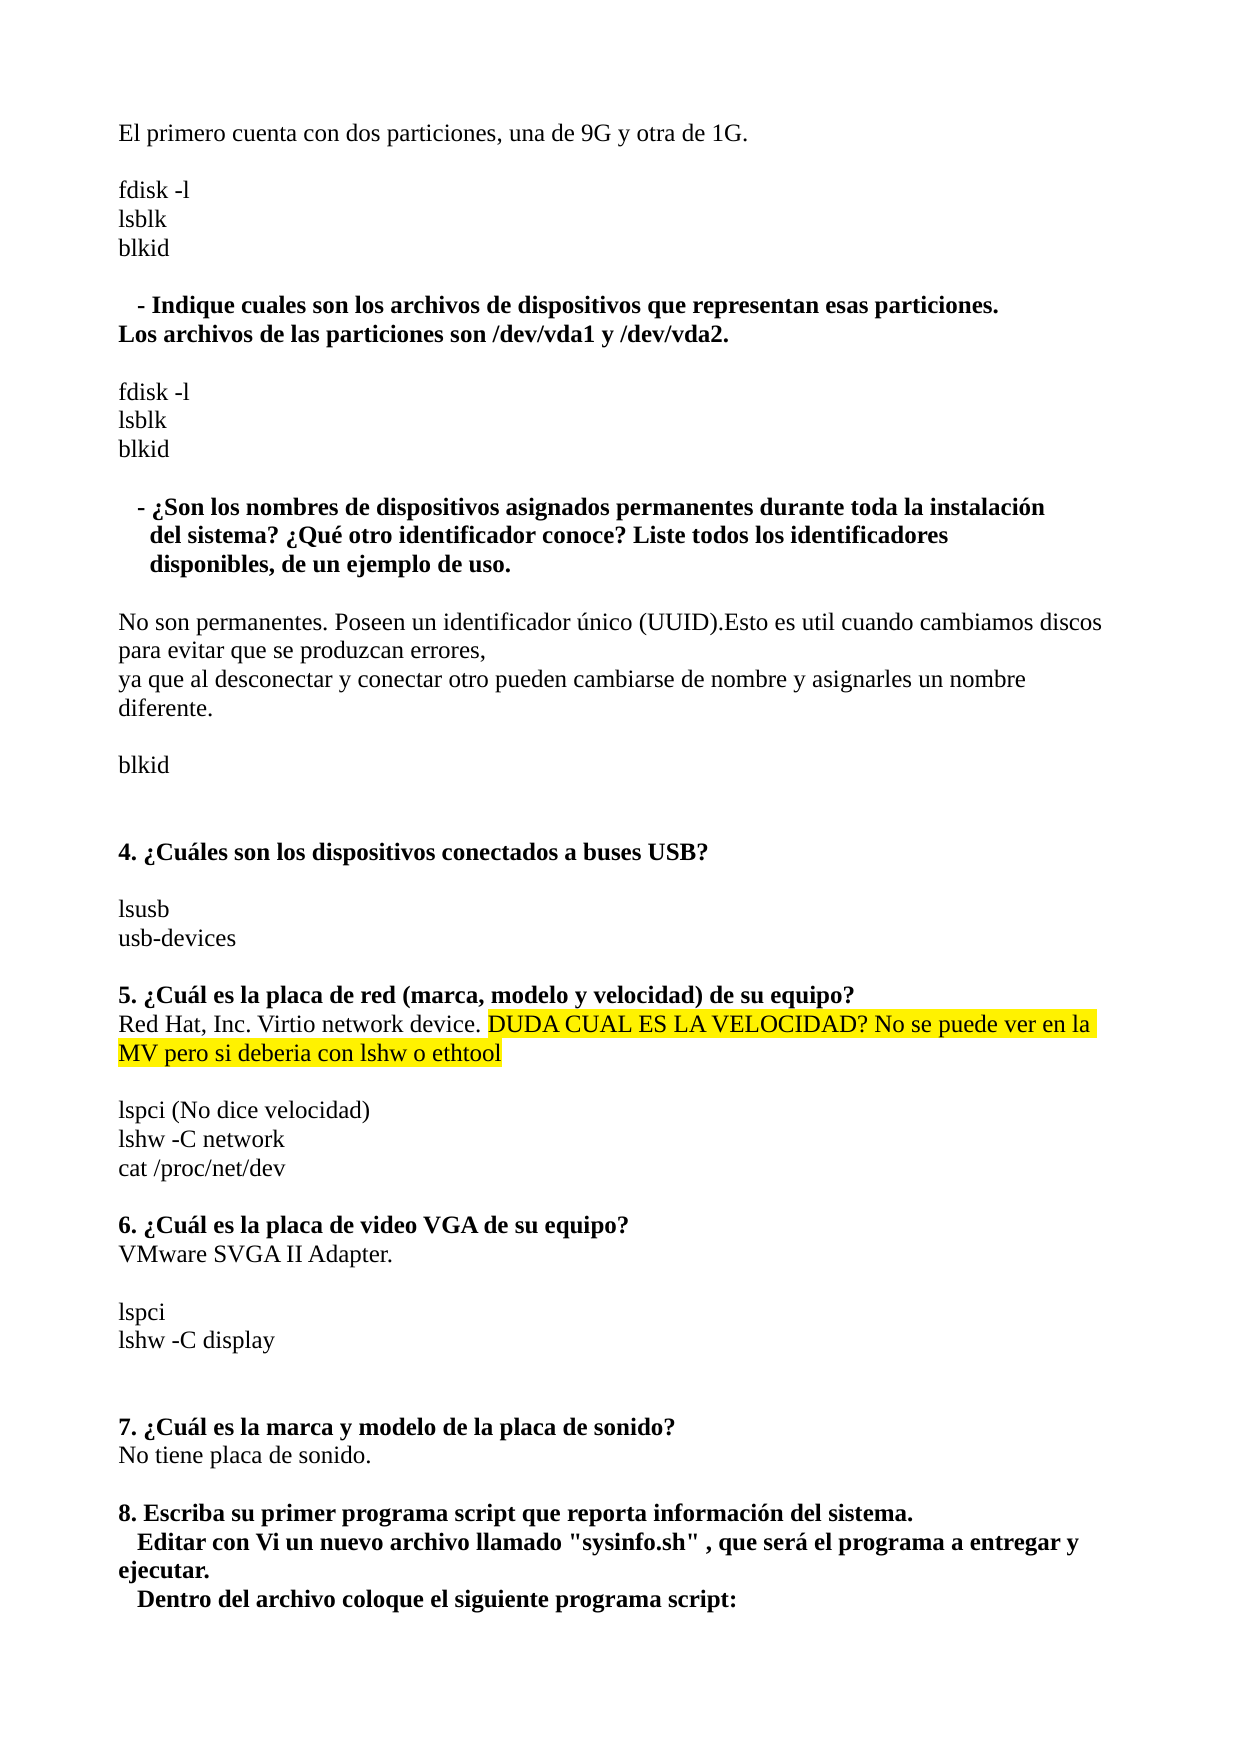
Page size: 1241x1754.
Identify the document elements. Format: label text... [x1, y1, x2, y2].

text Dentro del archivo coloque el siguiente programa script: [118, 1584, 1122, 1613]
text lspci (No dice velocidad) [118, 1096, 1122, 1124]
text fdisk -l [118, 176, 1122, 204]
text disponibles, de un ejemplo de uso. [118, 549, 1122, 578]
text Los archivos de las particiones son /dev/vda1 y /dev/vda2. [118, 319, 1122, 348]
text 8. Escriba su primer programa script que reporta información del sistema. [118, 1498, 1122, 1527]
text Editar con Vi un nuevo archivo llamado "sysinfo.sh" , que será el programa a entregar y ejecutar. [118, 1527, 1122, 1584]
text lsblk [118, 406, 1122, 434]
text 7. ¿Cuál es la marca y modelo de la placa de sonido? [118, 1412, 1122, 1441]
text Red Hat, Inc. Virtio network device. DUDA CUAL ES LA VELOCIDAD? No se puede ver en la MV pero si deberia con lshw o ethtool [118, 1009, 1122, 1067]
text 5. ¿Cuál es la placa de red (marca, modelo y velocidad) de su equipo? [118, 981, 1122, 1009]
text - ¿Son los nombres de dispositivos asignados permanentes durante toda la instalación [118, 492, 1122, 521]
text blkid [118, 434, 1122, 463]
text ya que al desconectar y conectar otro pueden cambiarse de nombre y asignarles un nombre diferente. [118, 664, 1122, 722]
text El primero cuenta con dos particiones, una de 9G y otra de 1G. [118, 118, 1122, 147]
text blkid [118, 233, 1122, 262]
text 4. ¿Cuáles son los dispositivos conectados a buses USB? [118, 837, 1122, 866]
text lshw -C display [118, 1326, 1122, 1354]
text lsblk [118, 204, 1122, 233]
text lshw -C network [118, 1124, 1122, 1153]
text lsusb [118, 894, 1122, 923]
text cat /proc/net/dev [118, 1153, 1122, 1182]
text blkid [118, 751, 1122, 779]
text No son permanentes. Poseen un identificador único (UUID).Esto es util cuando cambiamos discos para evitar que se produzcan errores, [118, 607, 1122, 664]
text usb-devices [118, 923, 1122, 952]
text del sistema? ¿Qué otro identificador conoce? Liste todos los identificadores [118, 521, 1122, 549]
text - Indique cuales son los archivos de dispositivos que representan esas particiones. [118, 291, 1122, 319]
text No tiene placa de sonido. [118, 1441, 1122, 1469]
text 6. ¿Cuál es la placa de video VGA de su equipo? [118, 1211, 1122, 1239]
text fdisk -l [118, 377, 1122, 406]
text VMware SVGA II Adapter. [118, 1239, 1122, 1268]
text lspci [118, 1297, 1122, 1326]
